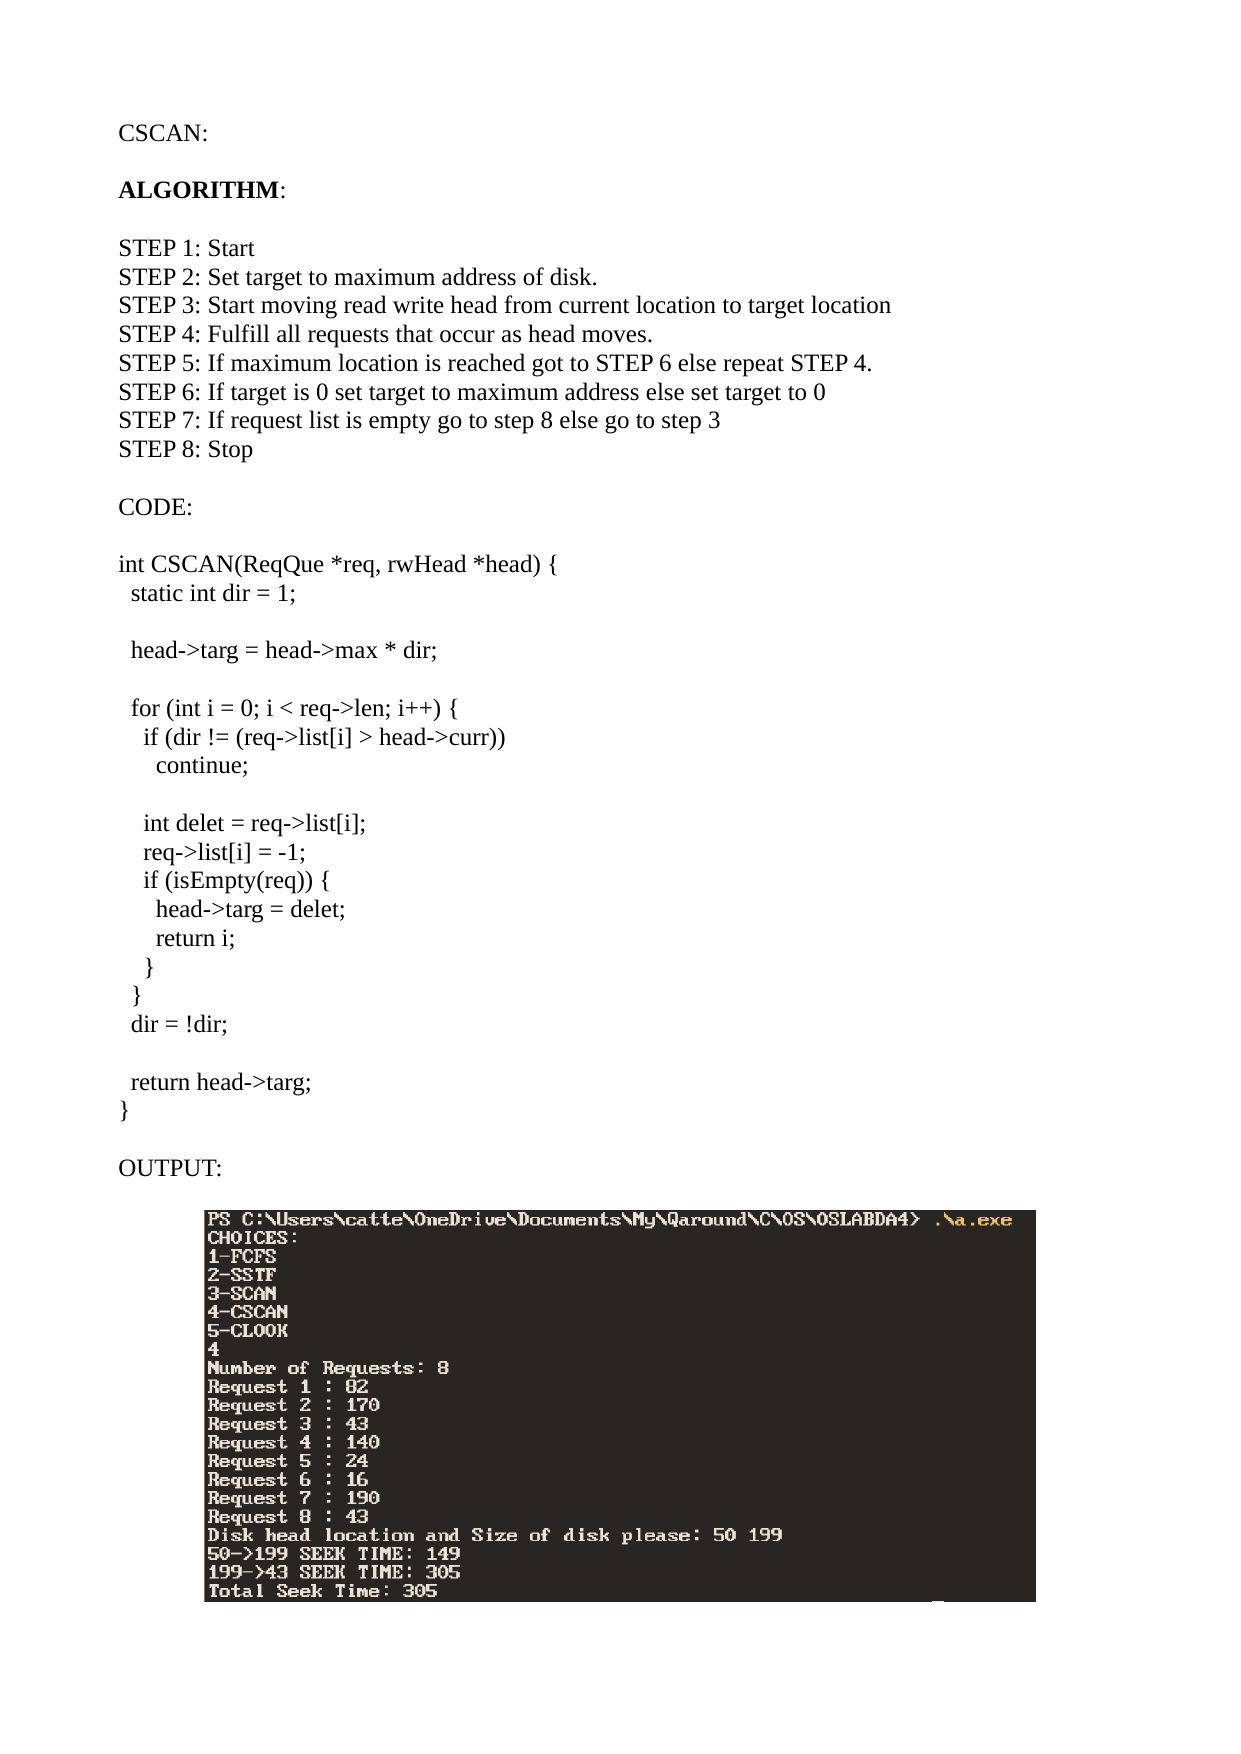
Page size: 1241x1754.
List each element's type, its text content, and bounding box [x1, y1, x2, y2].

text if (dir != (req->list[i] > head->curr)) [118, 722, 1122, 751]
text CODE: [118, 492, 1122, 521]
text req->list[i] = -1; [118, 837, 1122, 866]
text static int dir = 1; [118, 578, 1122, 607]
text ALGORITHM: [118, 176, 1122, 204]
text if (isEmpty(req)) { [118, 866, 1122, 894]
text CSCAN: [118, 118, 1122, 147]
text return i; [118, 923, 1122, 952]
text head->targ = head->max * dir; [118, 636, 1122, 664]
text STEP 1: Start [118, 233, 1122, 262]
text int delet = req->list[i]; [118, 808, 1122, 837]
text STEP 6: If target is 0 set target to maximum address else set target to 0 [118, 377, 1122, 406]
text int CSCAN(ReqQue *req, rwHead *head) { [118, 549, 1122, 578]
text return head->targ; [118, 1067, 1122, 1096]
picture [204, 1210, 1036, 1602]
text } [118, 981, 1122, 1009]
text } [118, 1096, 1122, 1124]
text STEP 2: Set target to maximum address of disk. [118, 262, 1122, 291]
text STEP 3: Start moving read write head from current location to target location [118, 291, 1122, 319]
text dir = !dir; [118, 1009, 1122, 1038]
text STEP 5: If maximum location is reached got to STEP 6 else repeat STEP 4. [118, 348, 1122, 377]
text STEP 4: Fulfill all requests that occur as head moves. [118, 319, 1122, 348]
text OUTPUT: [118, 1153, 1122, 1182]
text for (int i = 0; i < req->len; i++) { [118, 693, 1122, 722]
text head->targ = delet; [118, 894, 1122, 923]
text continue; [118, 751, 1122, 779]
text STEP 8: Stop [118, 434, 1122, 463]
text } [118, 952, 1122, 981]
text STEP 7: If request list is empty go to step 8 else go to step 3 [118, 406, 1122, 434]
